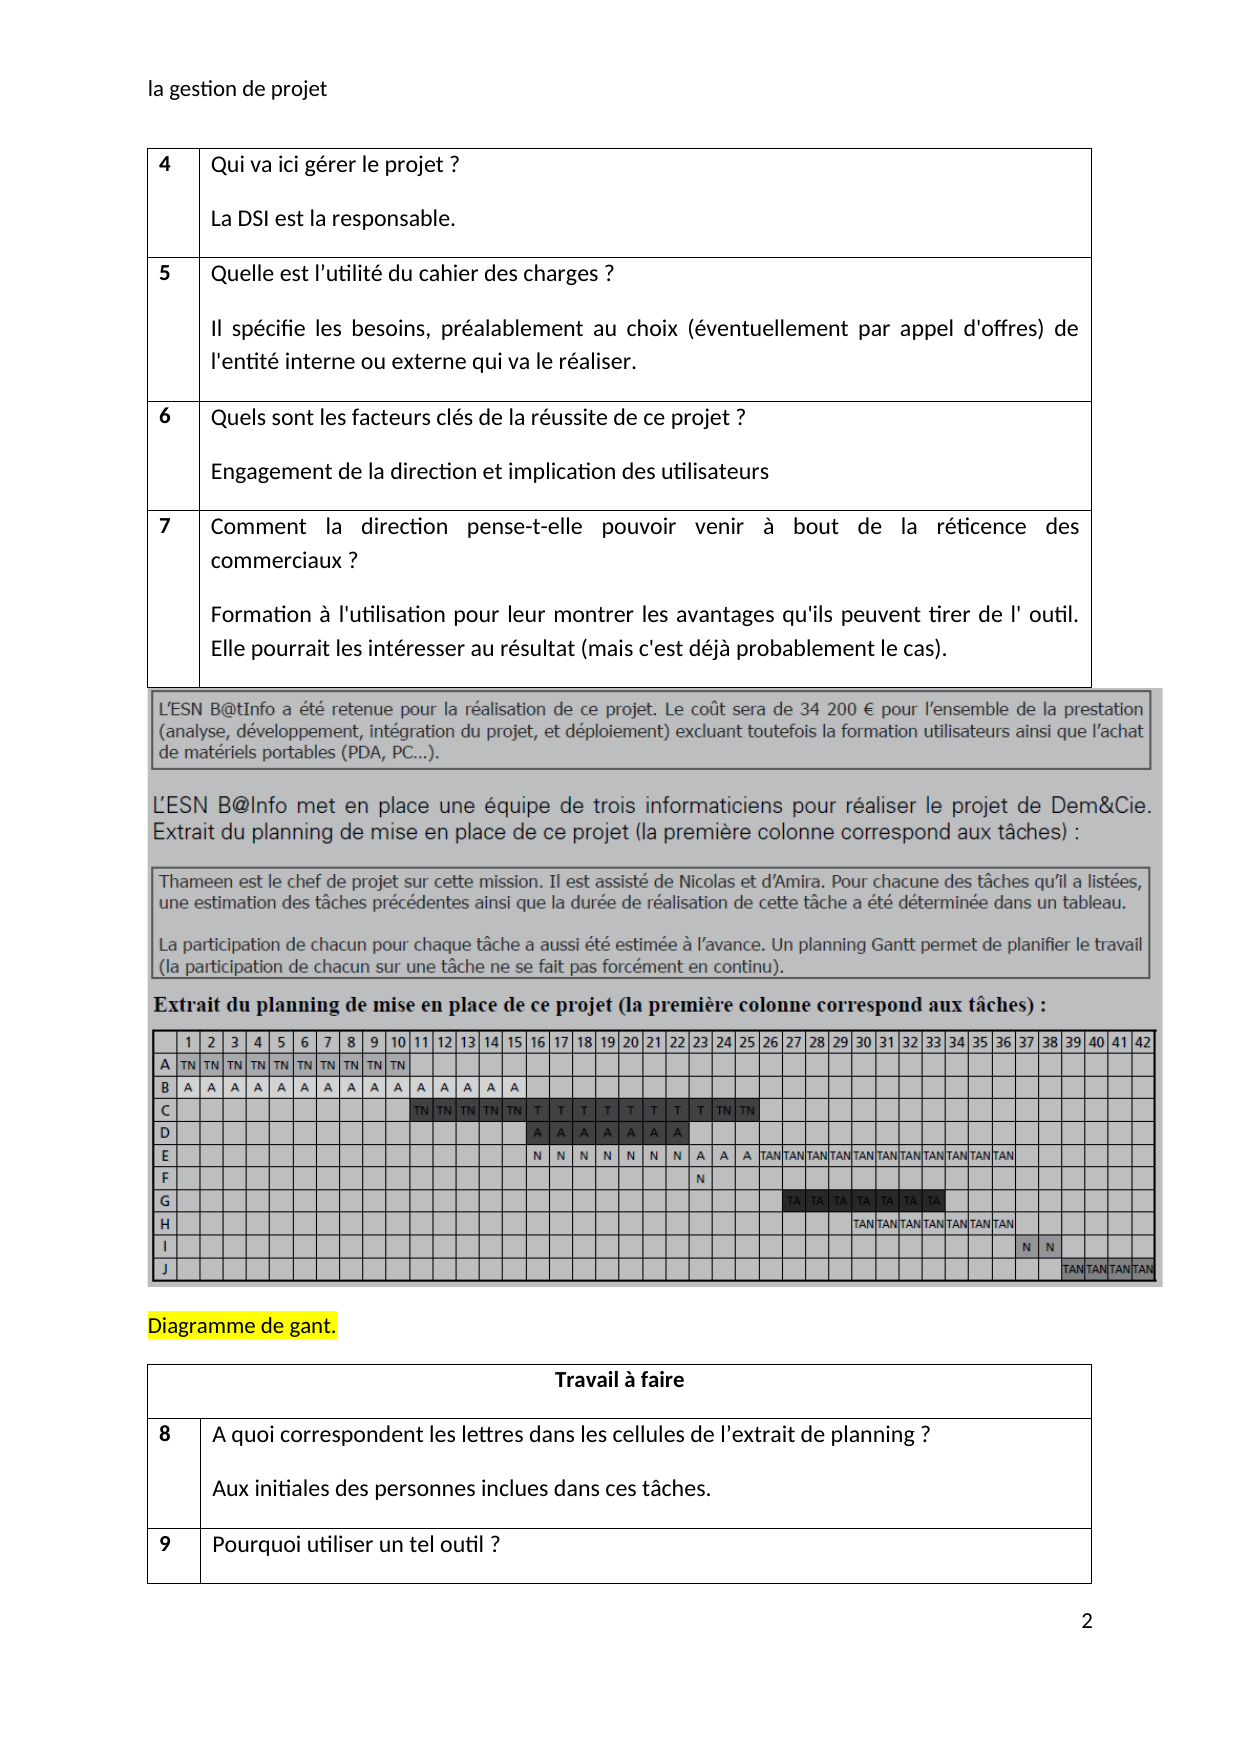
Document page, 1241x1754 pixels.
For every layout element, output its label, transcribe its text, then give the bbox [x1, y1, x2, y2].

table_cell Pourquoi utiliser un tel outil ? [201, 1529, 1091, 1583]
table_cell 6 [148, 402, 199, 510]
table_cell 7 [148, 511, 199, 687]
table_cell 5 [148, 258, 199, 401]
table_cell Comment la direction pense-t-elle pouvoir venir à bout de la réticence des commerciaux ? Formation à l'utilisation pour leur montrer les avantages qu'ils peuvent tirer de l' outil. Elle pourrait les intéresser au résultat (mais c'est déjà probablement le cas). [200, 511, 1091, 687]
table_header Travail à faire [148, 1365, 1091, 1418]
table_cell A quoi correspondent les lettres dans les cellules de l’extrait de planning ? Aux initiales des personnes inclues dans ces tâches. [201, 1419, 1091, 1528]
table_cell 4 [148, 149, 199, 257]
text Diagramme de gant. [148, 1311, 1093, 1339]
table_cell Qui va ici gérer le projet ? La DSI est la responsable. [200, 149, 1091, 257]
table_cell Quelle est l’utilité du cahier des charges ? Il spécifie les besoins, préalablement au choix (éventuellement par appel d'offres) de l'entité interne ou externe qui va le réaliser. [200, 258, 1091, 401]
table_cell 9 [148, 1529, 200, 1583]
table_cell Quels sont les facteurs clés de la réussite de ce projet ? Engagement de la direction et implication des utilisateurs [200, 402, 1091, 510]
table_cell 8 [148, 1419, 200, 1528]
